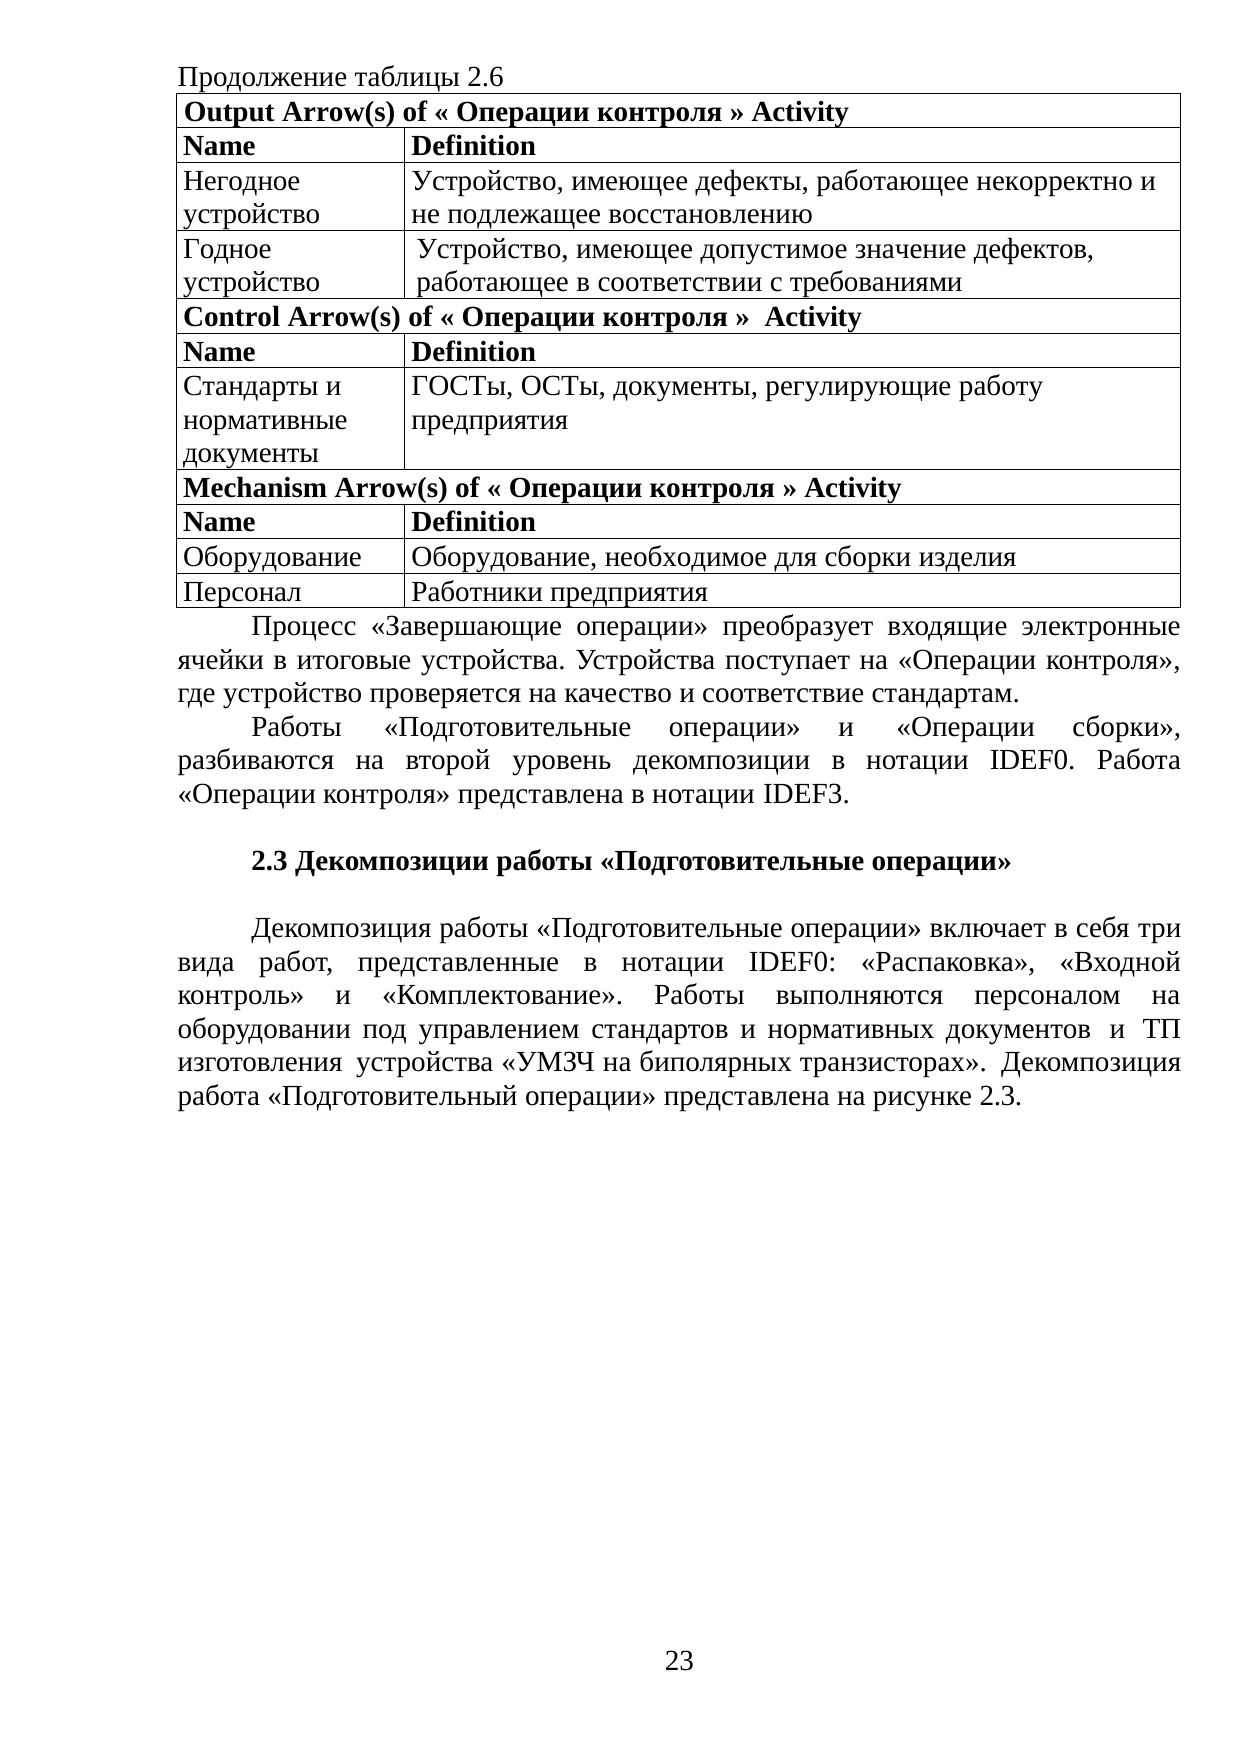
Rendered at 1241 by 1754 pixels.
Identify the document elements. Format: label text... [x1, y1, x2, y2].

table_cell Устройство, имеющее дефекты, работающее некорректно и не подлежащее восстановлению [405, 163, 1180, 230]
table_header Output Arrow(s) of « Операции контроля » Activity [177, 94, 1180, 127]
table_cell Годное устройство [177, 231, 404, 298]
table_cell Name [177, 334, 404, 367]
table_cell Definition [405, 128, 1180, 162]
table_cell Стандарты и нормативные документы [177, 368, 404, 469]
table_cell Definition [405, 334, 1180, 367]
table_cell Name [177, 128, 404, 162]
text Декомпозиция работы «Подготовительные операции» включает в себя три вида работ, представленные в нотации IDEF0: «Распаковка», «Входной контроль» и «Комплектование». Работы выполняются персоналом на оборудовании под управлением стандартов и нормативных документов и ТП изготовления устройства «УМЗЧ на биполярных транзисторах». Декомпозиция работа «Подготовительный операции» представлена на рисунке 2.3. [177, 910, 1181, 1111]
table_cell Name [177, 505, 404, 538]
table_cell Control Arrow(s) of « Операции контроля » Activity [177, 299, 1180, 333]
table_cell Оборудование [177, 539, 404, 573]
table_cell Работники предприятия [405, 574, 1180, 607]
table_cell ГОСТы, ОСТы, документы, регулирующие работу предприятия [405, 368, 1180, 469]
table_cell Устройство, имеющее допустимое значение дефектов, работающее в соответствии с требованиями [405, 231, 1180, 298]
table_cell Mechanism Arrow(s) of « Операции контроля » Activity [177, 470, 1180, 503]
table_cell Definition [405, 505, 1180, 538]
text Продолжение таблицы 2.6 [177, 59, 1181, 93]
table_cell Оборудование, необходимое для сборки изделия [405, 539, 1180, 573]
subtitle 2.3 Декомпозиции работы «Подготовительные операции» [251, 843, 1181, 877]
text Процесс «Завершающие операции» преобразует входящие электронные ячейки в итоговые устройства. Устройства поступает на «Операции контроля», где устройство проверяется на качество и соответствие стандартам. [177, 608, 1181, 709]
text Работы «Подготовительные операции» и «Операции сборки», разбиваются на второй уровень декомпозиции в нотации IDEF0. Работа «Операции контроля» представлена в нотации IDEF3. [177, 709, 1181, 809]
table_cell Персонал [177, 574, 404, 607]
table_cell Негодное устройство [177, 163, 404, 230]
